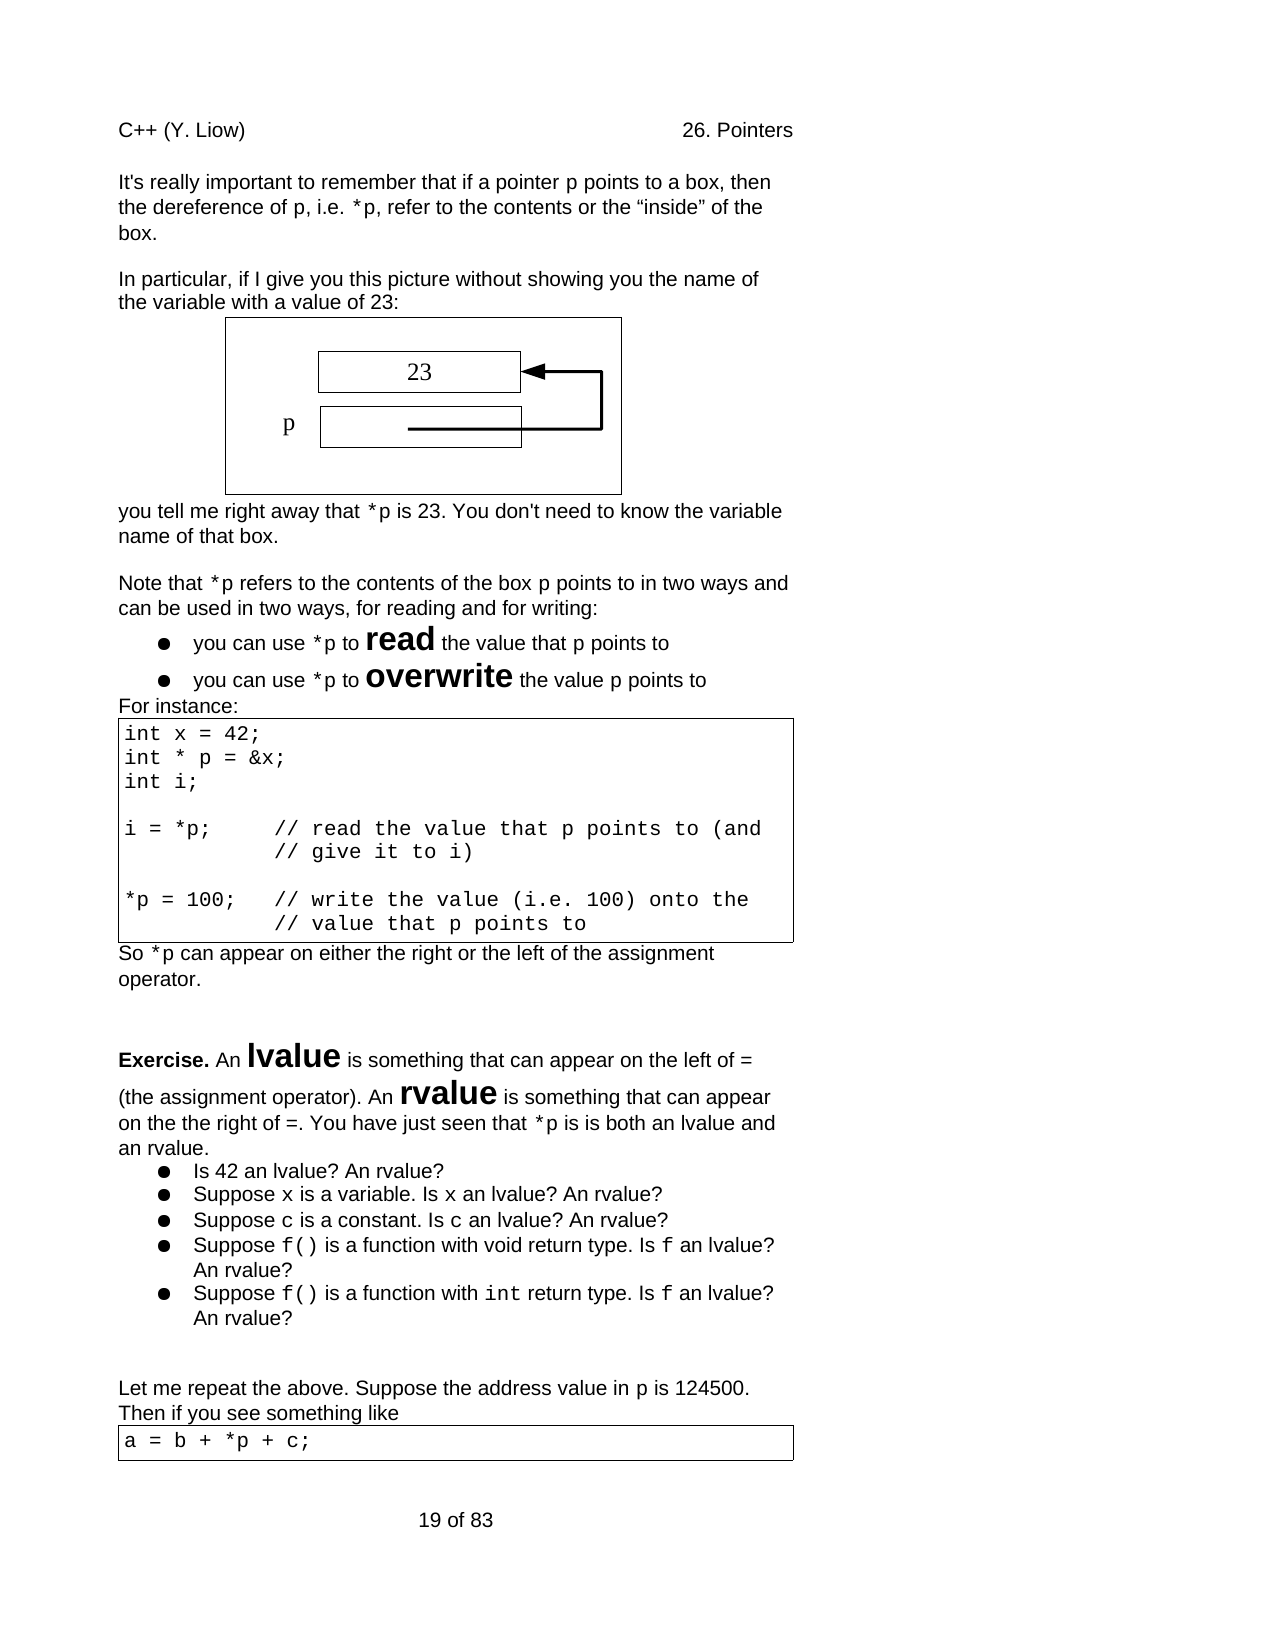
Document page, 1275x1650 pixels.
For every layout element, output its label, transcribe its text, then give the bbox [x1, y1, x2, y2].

text In particular, if I give you this picture without showing you the name of the variable with a value of 23: [118, 267, 793, 314]
list you can use *p to read the value that p points to [156, 620, 793, 657]
list Suppose x is a variable. Is x an lvalue? An rvalue? [156, 1183, 793, 1208]
list you can use *p to overwrite the value p points to [156, 657, 793, 694]
text For instance: [118, 694, 793, 717]
text Note that *p refers to the contents of the box p points to in two ways and can be used in two ways, for reading and for writing: [118, 571, 793, 620]
text So *p can appear on either the right or the left of the assignment operator. [118, 943, 793, 990]
table_header int x = 42; int * p = &x; int i; i = *p; // read the value that p points to (and // give it to i) *p = 100; // write the value (i.e. 100) onto the // value that p points to [119, 719, 793, 942]
list Suppose f() is a function with void return type. Is f an lvalue? An rvalue? [156, 1233, 793, 1282]
table_header a = b + *p + c; [119, 1426, 793, 1460]
list Suppose f() is a function with int return type. Is f an lvalue? An rvalue? [156, 1282, 793, 1330]
text It's really important to remember that if a pointer p points to a box, then the dereference of p, i.e. *p, refer to the contents or the “inside” of the box. [118, 171, 793, 244]
list Is 42 an lvalue? An rvalue? [156, 1160, 793, 1183]
text Exercise. An lvalue is something that can appear on the left of = (the assignment operator). An rvalue is something that can appear on the the right of =. You have just seen that *p is is both an lvalue and an rvalue. [118, 1037, 793, 1160]
text Let me repeat the above. Suppose the address value in p is 124500. Then if you see something like [118, 1376, 793, 1425]
text you tell me right away that *p is 23. You don't need to know the variable name of that box. [118, 500, 793, 548]
list Suppose c is a constant. Is c an lvalue? An rvalue? [156, 1208, 793, 1233]
